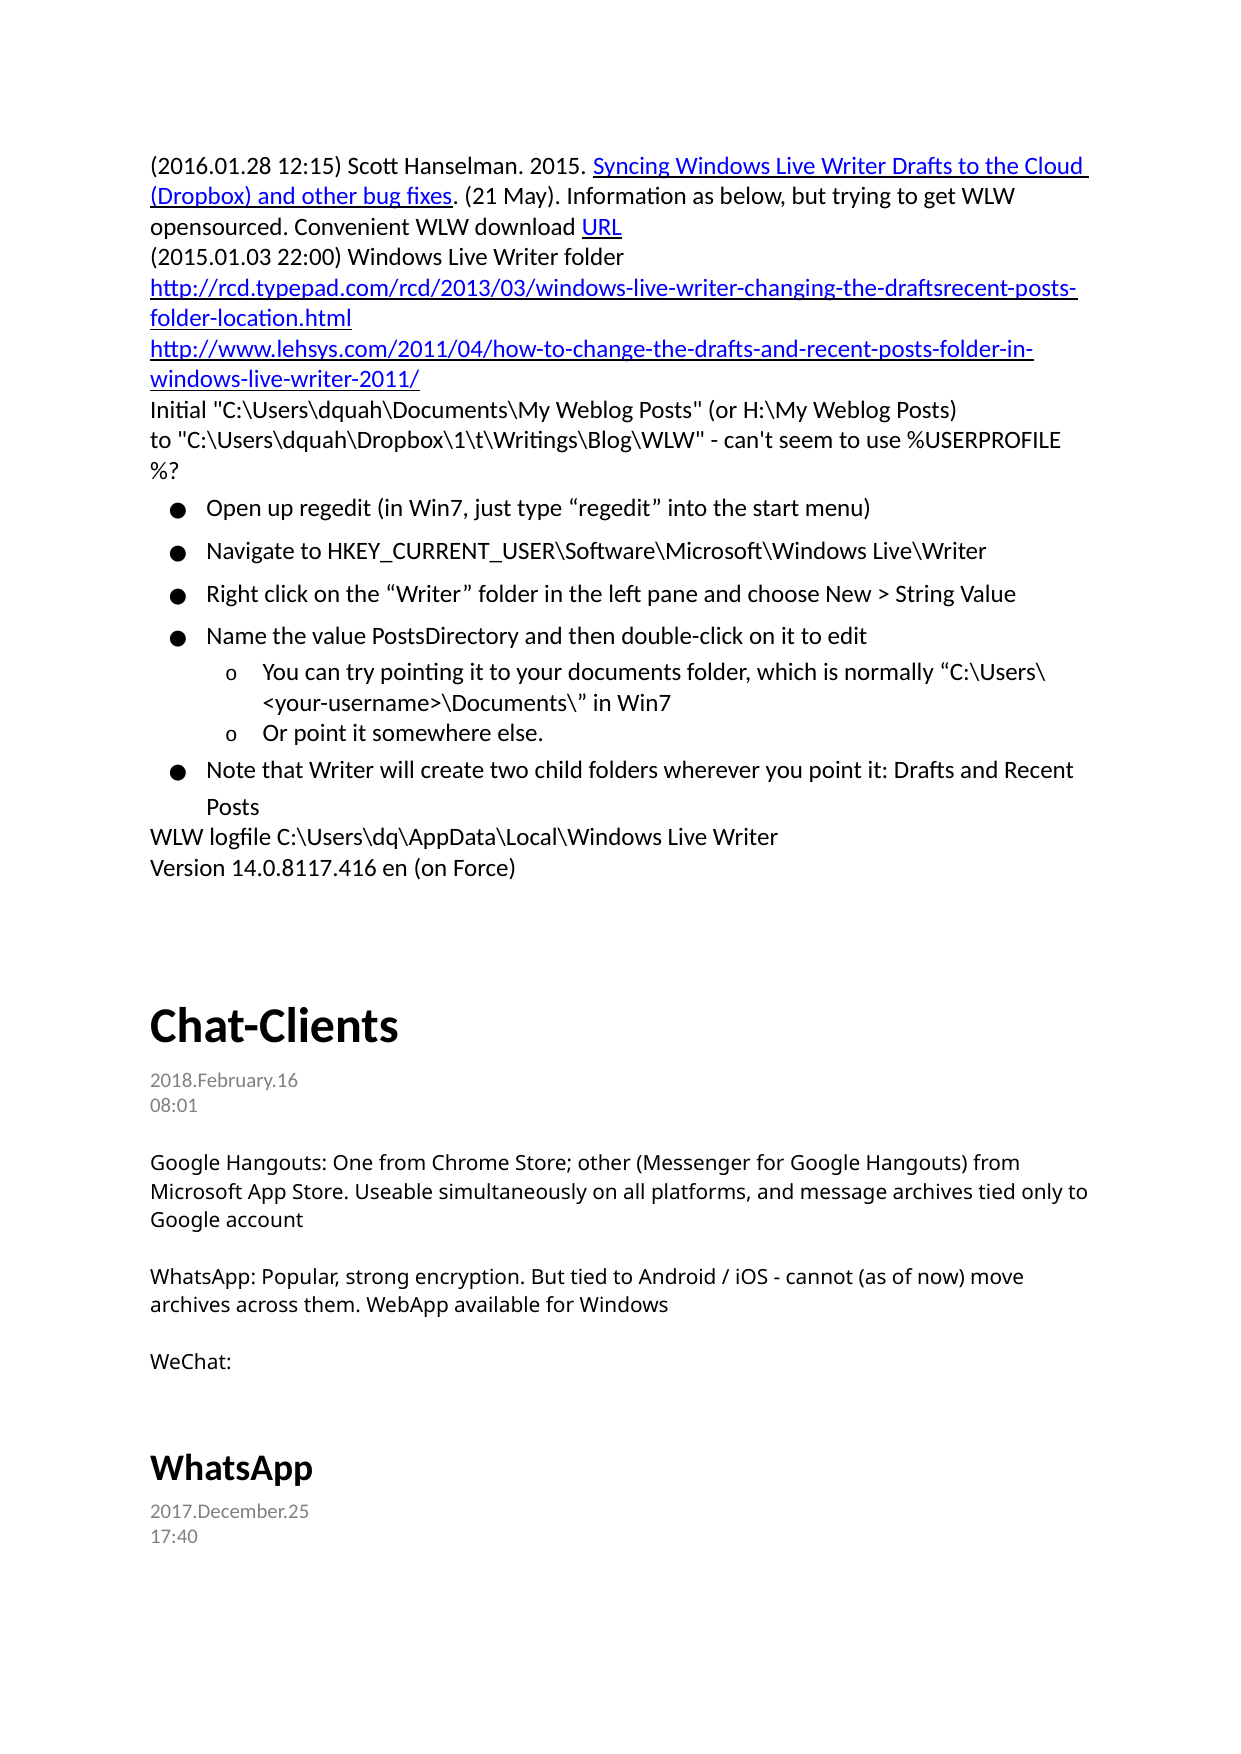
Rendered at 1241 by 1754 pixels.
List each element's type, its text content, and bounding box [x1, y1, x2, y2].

text 2017.December.25 [150, 1498, 1090, 1523]
text (2015.01.03 22:00) Windows Live Writer folder http://rcd.typepad.com/rcd/2013/03/windows-live-writer-changing-the-draftsrecent-posts-folder-location.html [150, 242, 1090, 333]
text (2016.01.28 12:15) Scott Hanselman. 2015. Syncing Windows Live Writer Drafts to the Cloud (Dropbox) and other bug fixes. (21 May). Information as below, but trying to get WLW opensourced. Convenient WLW download URL [150, 150, 1090, 242]
text WhatsApp: Popular, strong encryption. But tied to Android / iOS - cannot (as of now) move archives across them. WebApp available for Windows [150, 1262, 1090, 1319]
text WeChat: [150, 1347, 1090, 1376]
list Name the value PostsDirectory and then double-click on it to edit [169, 614, 1090, 657]
text 2018.February.16 [150, 1067, 1090, 1092]
text Google Hangouts: One from Chrome Store; other (Messenger for Google Hangouts) from Microsoft App Store. Useable simultaneously on all platforms, and message archives tied only to Google account [150, 1148, 1090, 1234]
text http://www.lehsys.com/2011/04/how-to-change-the-drafts-and-recent-posts-folder-in-windows-live-writer-2011/ [150, 333, 1090, 394]
list Or point it somewhere else. [225, 718, 1090, 748]
subtitle Chat-Clients [150, 993, 1090, 1054]
text Version 14.0.8117.416 en (on Force) [150, 852, 1090, 882]
text WLW logfile C:\Users\dq\AppData\Local\Windows Live Writer [150, 821, 1090, 852]
list Right click on the “Writer” folder in the left pane and choose New > String Value [169, 571, 1090, 614]
subtitle WhatsApp [150, 1444, 1090, 1490]
text Initial "C:\Users\dquah\Documents\My Weblog Posts" (or H:\My Weblog Posts) [150, 394, 1090, 425]
text to "C:\Users\dquah\Dropbox\1\t\Writings\Blog\WLW" - can't seem to use %USERPROFILE%? [150, 425, 1090, 486]
list Navigate to HKEY_CURRENT_USER\Software\Microsoft\Windows Live\Writer [169, 528, 1090, 571]
list Open up regedit (in Win7, just type “regedit” into the start menu) [169, 486, 1090, 528]
list Note that Writer will create two child folders wherever you point it: Drafts and Recent Posts [169, 748, 1090, 821]
text 08:01 [150, 1092, 1090, 1118]
list You can try pointing it to your documents folder, which is normally “C:\Users\<your-username>\Documents\” in Win7 [225, 657, 1090, 718]
text 17:40 [150, 1523, 1090, 1549]
